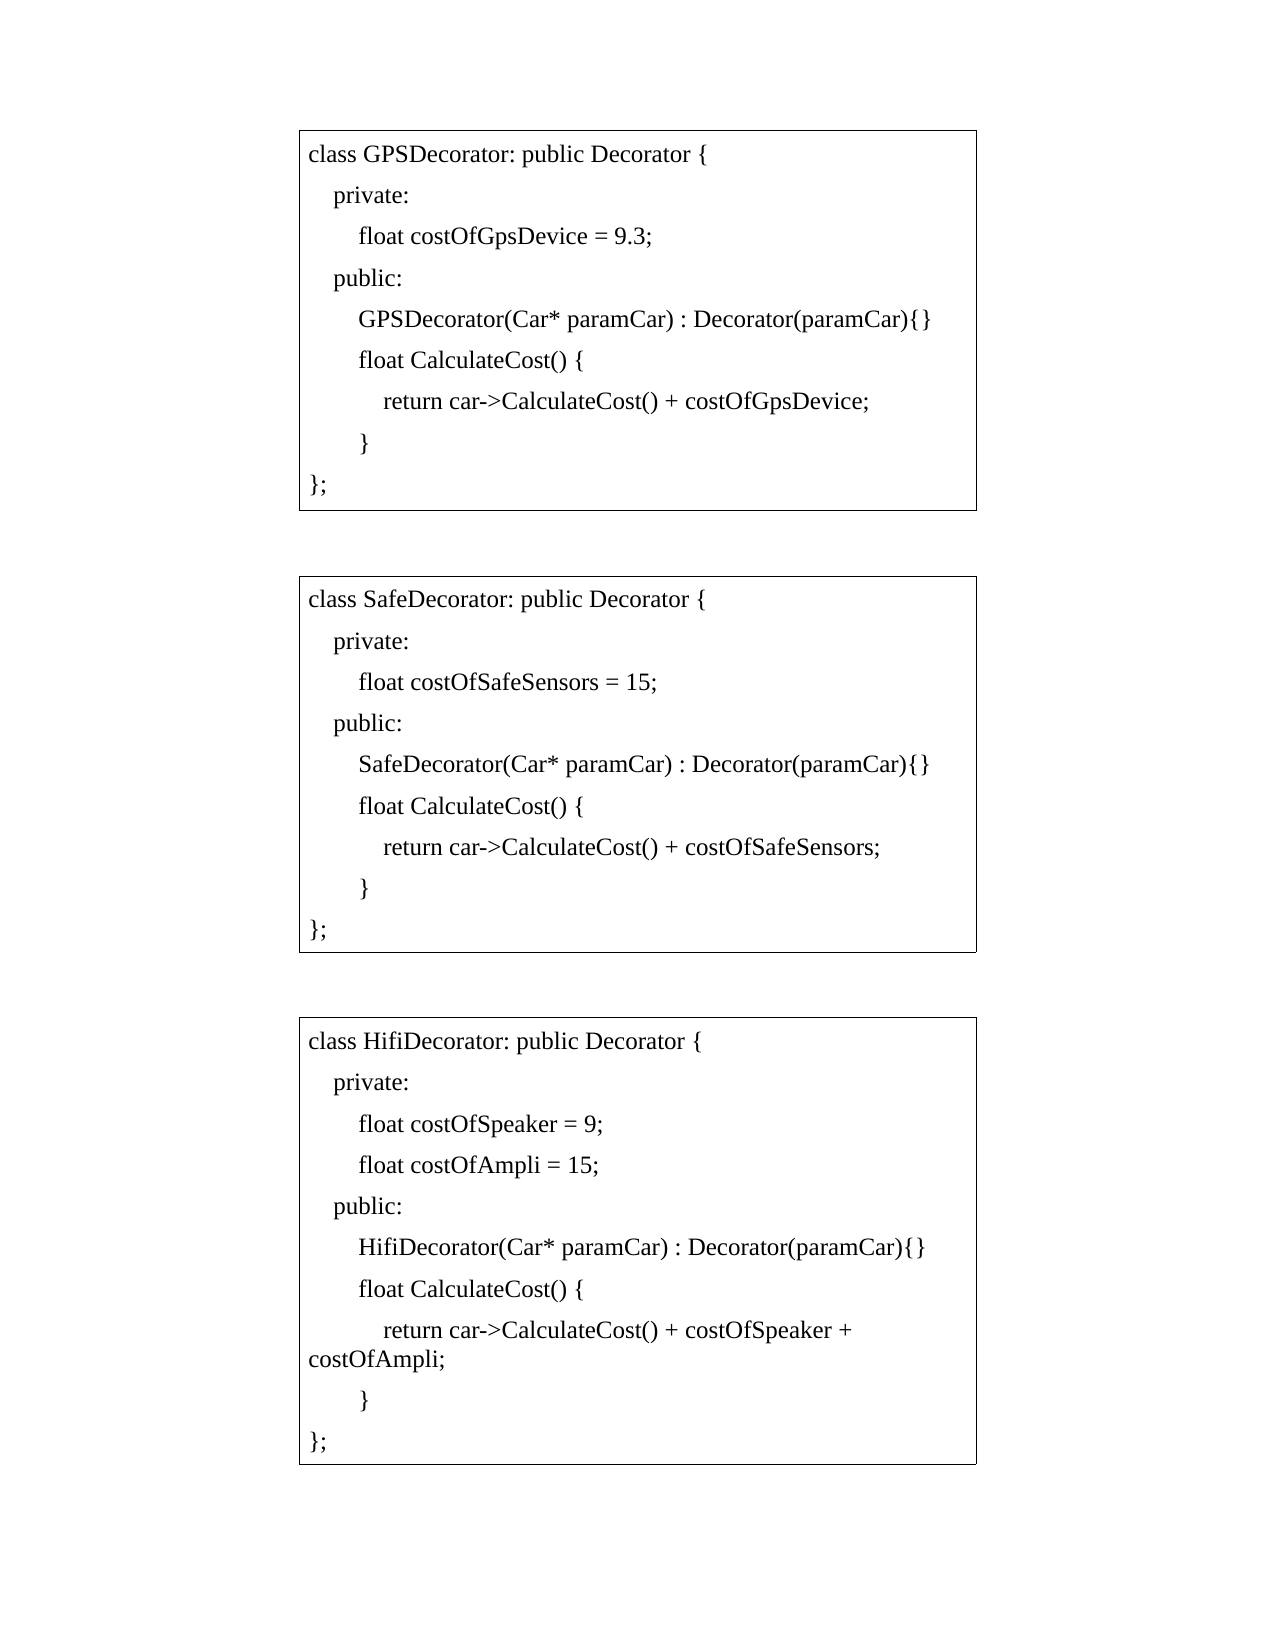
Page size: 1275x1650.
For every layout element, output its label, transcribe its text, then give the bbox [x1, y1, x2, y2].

text class SafeDecorator: public Decorator { [308, 584, 967, 613]
text private: [308, 1067, 967, 1096]
text class HifiDecorator: public Decorator { [308, 1026, 967, 1055]
text float CalculateCost() { [308, 345, 967, 374]
text } [308, 428, 967, 456]
text public: [308, 263, 967, 291]
text float CalculateCost() { [308, 791, 967, 819]
text float CalculateCost() { [308, 1274, 967, 1302]
text class GPSDecorator: public Decorator { [308, 139, 967, 168]
text }; [308, 914, 967, 943]
text float costOfGpsDevice = 9.3; [308, 221, 967, 250]
text private: [308, 626, 967, 654]
text } [308, 873, 967, 902]
text return car->CalculateCost() + costOfSpeaker + costOfAmpli; [308, 1315, 967, 1372]
text SafeDecorator(Car* paramCar) : Decorator(paramCar){} [308, 749, 967, 778]
text }; [308, 1426, 967, 1455]
text public: [308, 1191, 967, 1220]
text } [308, 1385, 967, 1414]
text float costOfSpeaker = 9; [308, 1109, 967, 1137]
text float costOfAmpli = 15; [308, 1150, 967, 1179]
text GPSDecorator(Car* paramCar) : Decorator(paramCar){} [308, 304, 967, 333]
text private: [308, 180, 967, 209]
text float costOfSafeSensors = 15; [308, 667, 967, 696]
text }; [308, 469, 967, 498]
text public: [308, 708, 967, 737]
text return car->CalculateCost() + costOfSafeSensors; [308, 832, 967, 861]
text return car->CalculateCost() + costOfGpsDevice; [308, 386, 967, 415]
text HifiDecorator(Car* paramCar) : Decorator(paramCar){} [308, 1232, 967, 1261]
